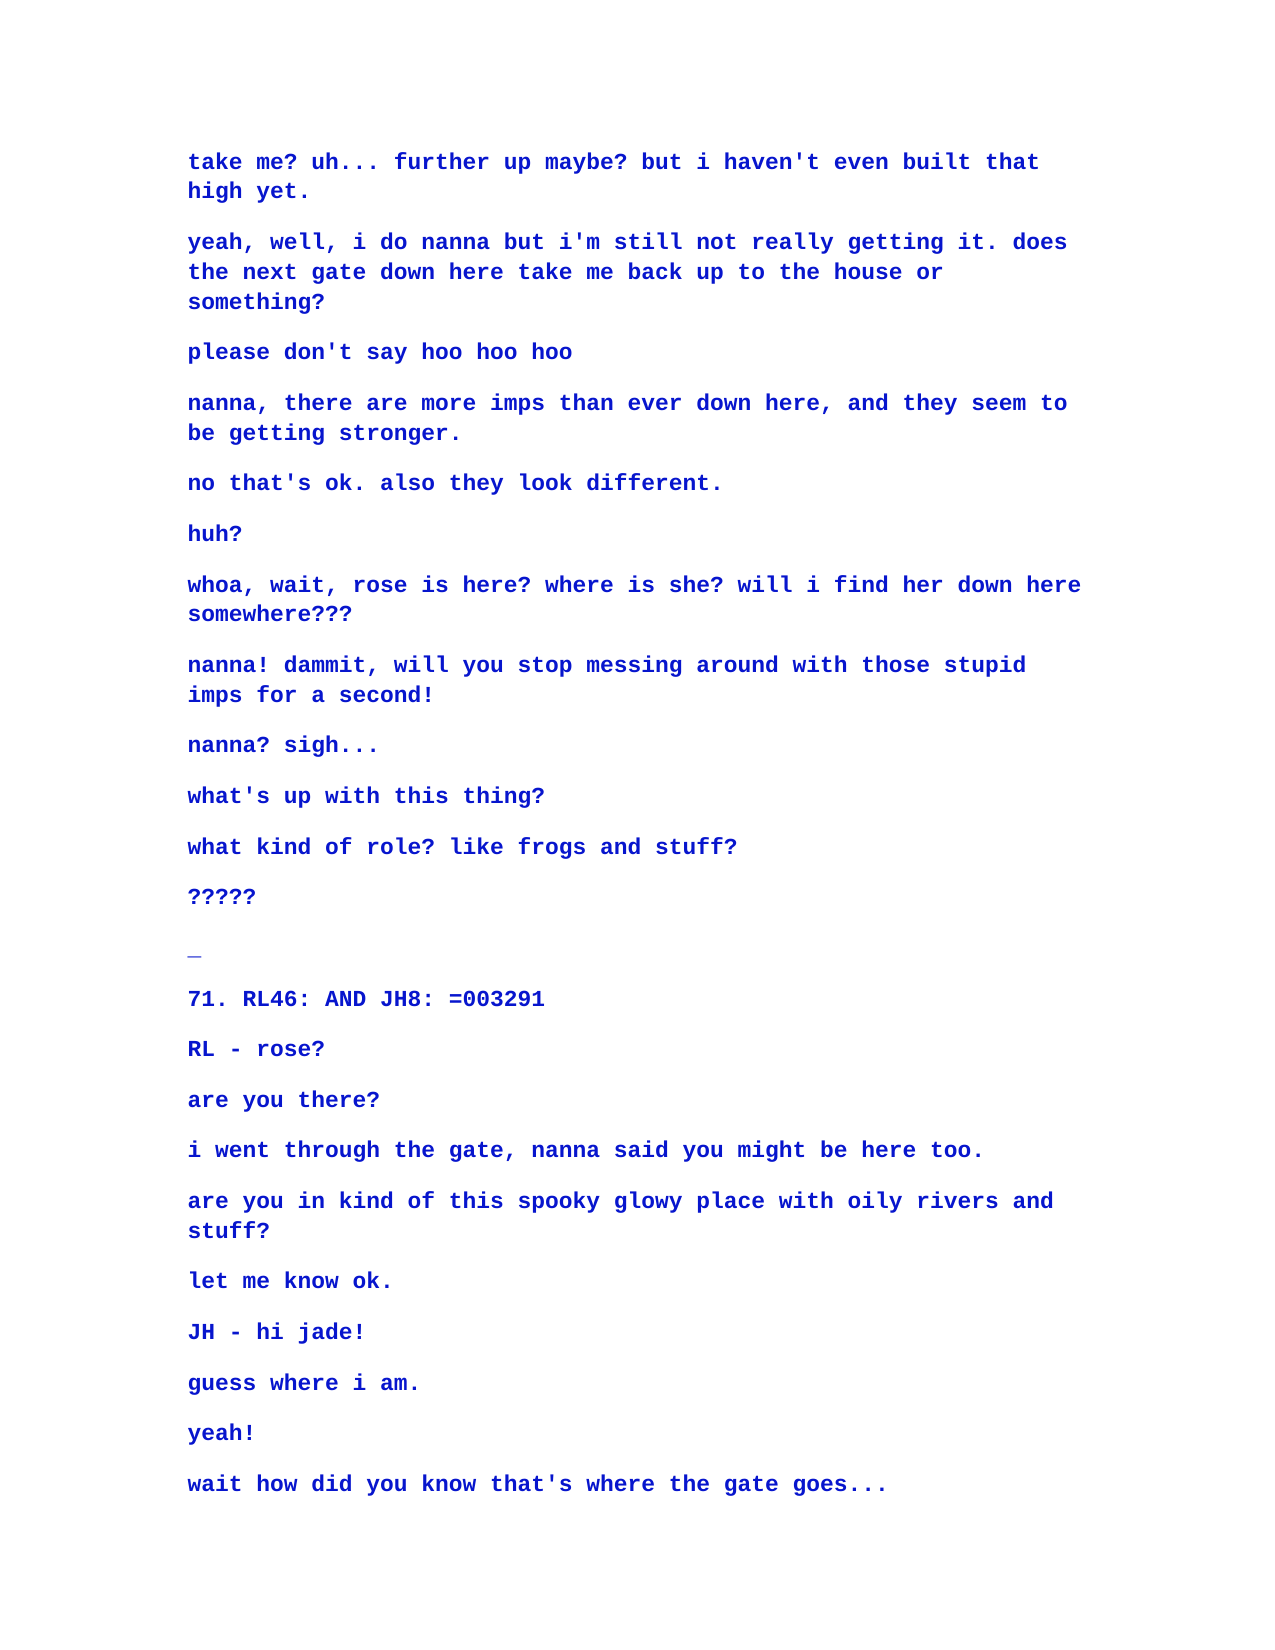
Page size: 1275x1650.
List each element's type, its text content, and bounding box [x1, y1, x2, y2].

text wait how did you know that's where the gate goes... [187, 1472, 1087, 1498]
text RL - rose? [187, 1037, 1087, 1063]
text yeah, well, i do nanna but i'm still not really getting it. does the next gate down here take me back up to the house or something? [187, 230, 1087, 316]
text 71. RL46: AND JH8: =003291 [187, 987, 1087, 1013]
text nanna, there are more imps than ever down here, and they seem to be getting stronger. [187, 391, 1087, 447]
text ????? [187, 886, 1087, 912]
text i went through the gate, nanna said you might be here too. [187, 1139, 1087, 1165]
text yeah! [187, 1422, 1087, 1448]
text JH - hi jade! [187, 1320, 1087, 1346]
text huh? [187, 522, 1087, 548]
text are you in kind of this spooky glowy place with oily rivers and stuff? [187, 1189, 1087, 1245]
text what's up with this thing? [187, 784, 1087, 810]
text whoa, wait, rose is here? where is she? will i find her down here somewhere??? [187, 573, 1087, 629]
text no that's ok. also they look different. [187, 472, 1087, 498]
text _ [187, 936, 1087, 962]
text let me know ok. [187, 1270, 1087, 1296]
text what kind of role? like frogs and stuff? [187, 835, 1087, 861]
text are you there? [187, 1088, 1087, 1114]
text please don't say hoo hoo hoo [187, 341, 1087, 367]
text guess where i am. [187, 1371, 1087, 1397]
text nanna? sigh... [187, 734, 1087, 760]
text take me? uh... further up maybe? but i haven't even built that high yet. [187, 150, 1087, 206]
text nanna! dammit, will you stop messing around with those stupid imps for a second! [187, 653, 1087, 709]
